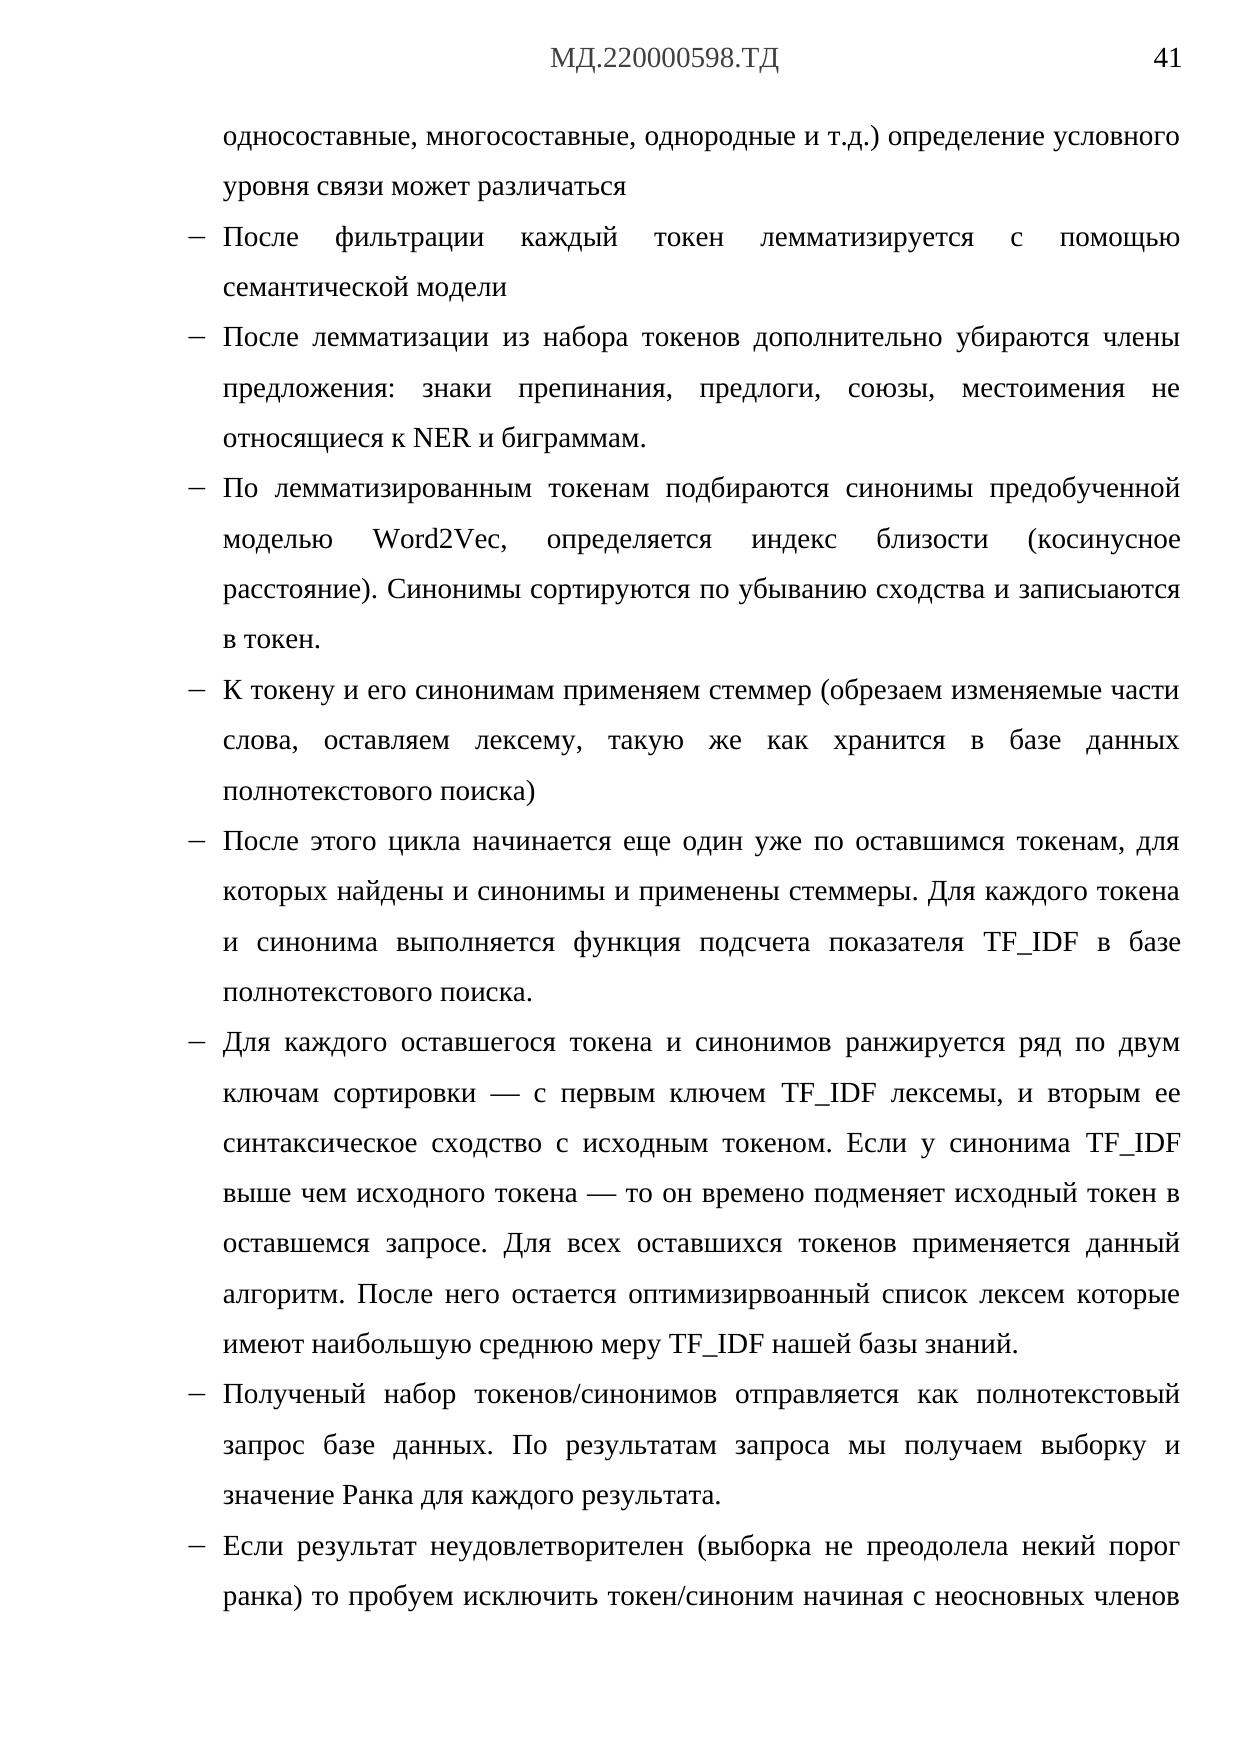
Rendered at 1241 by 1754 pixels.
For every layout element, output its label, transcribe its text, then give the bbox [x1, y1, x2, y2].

list односоставные, многосоставные, однородные и т.д.) определение условного уровня связи может различаться [185, 118, 1181, 202]
list После лемматизации из набора токенов дополнительно убираются члены предложения: знаки препинания, предлоги, союзы, местоимения не относящиеся к NER и биграммам. [185, 319, 1181, 454]
list После фильтрации каждый токен лемматизируется с помощью семантической модели [185, 219, 1181, 303]
list К токену и его синонимам применяем стеммер (обрезаем изменяемые части слова, оставляем лексему, такую же как хранится в базе данных полнотекстового поиска) [185, 672, 1181, 806]
list После этого цикла начинается еще один уже по оставшимся токенам, для которых найдены и синонимы и применены стеммеры. Для каждого токена и синонима выполняется функция подсчета показателя TF_IDF в базе полнотекстового поиска. [185, 823, 1181, 1007]
list Полученый набор токенов/синонимов отправляется как полнотекстовый запрос базе данных. По результатам запроса мы получаем выборку и значение Ранка для каждого результата. [185, 1377, 1181, 1511]
list Для каждого оставшегося токена и синонимов ранжируется ряд по двум ключам сортировки — с первым ключем TF_IDF лексемы, и вторым ее синтаксическое сходство с исходным токеном. Если у синонима TF_IDF выше чем исходного токена — то он времено подменяет исходный токен в оставшемся запросе. Для всех оставшихся токенов применяется данный алгоритм. После него остается оптимизирвоанный список лексем которые имеют наибольшую среднюю меру TF_IDF нашей базы знаний. [185, 1024, 1181, 1360]
list Если результат неудовлетворителен (выборка не преодолела некий порог ранка) то пробуем исключить токен/синоним начиная с неосновных членов [185, 1528, 1181, 1612]
list По лемматизированным токенам подбираются синонимы предобученной моделью Word2Vec, определяется индекс близости (косинусное расстояние). Синонимы сортируются по убыванию сходства и записыаются в токен. [185, 471, 1181, 655]
